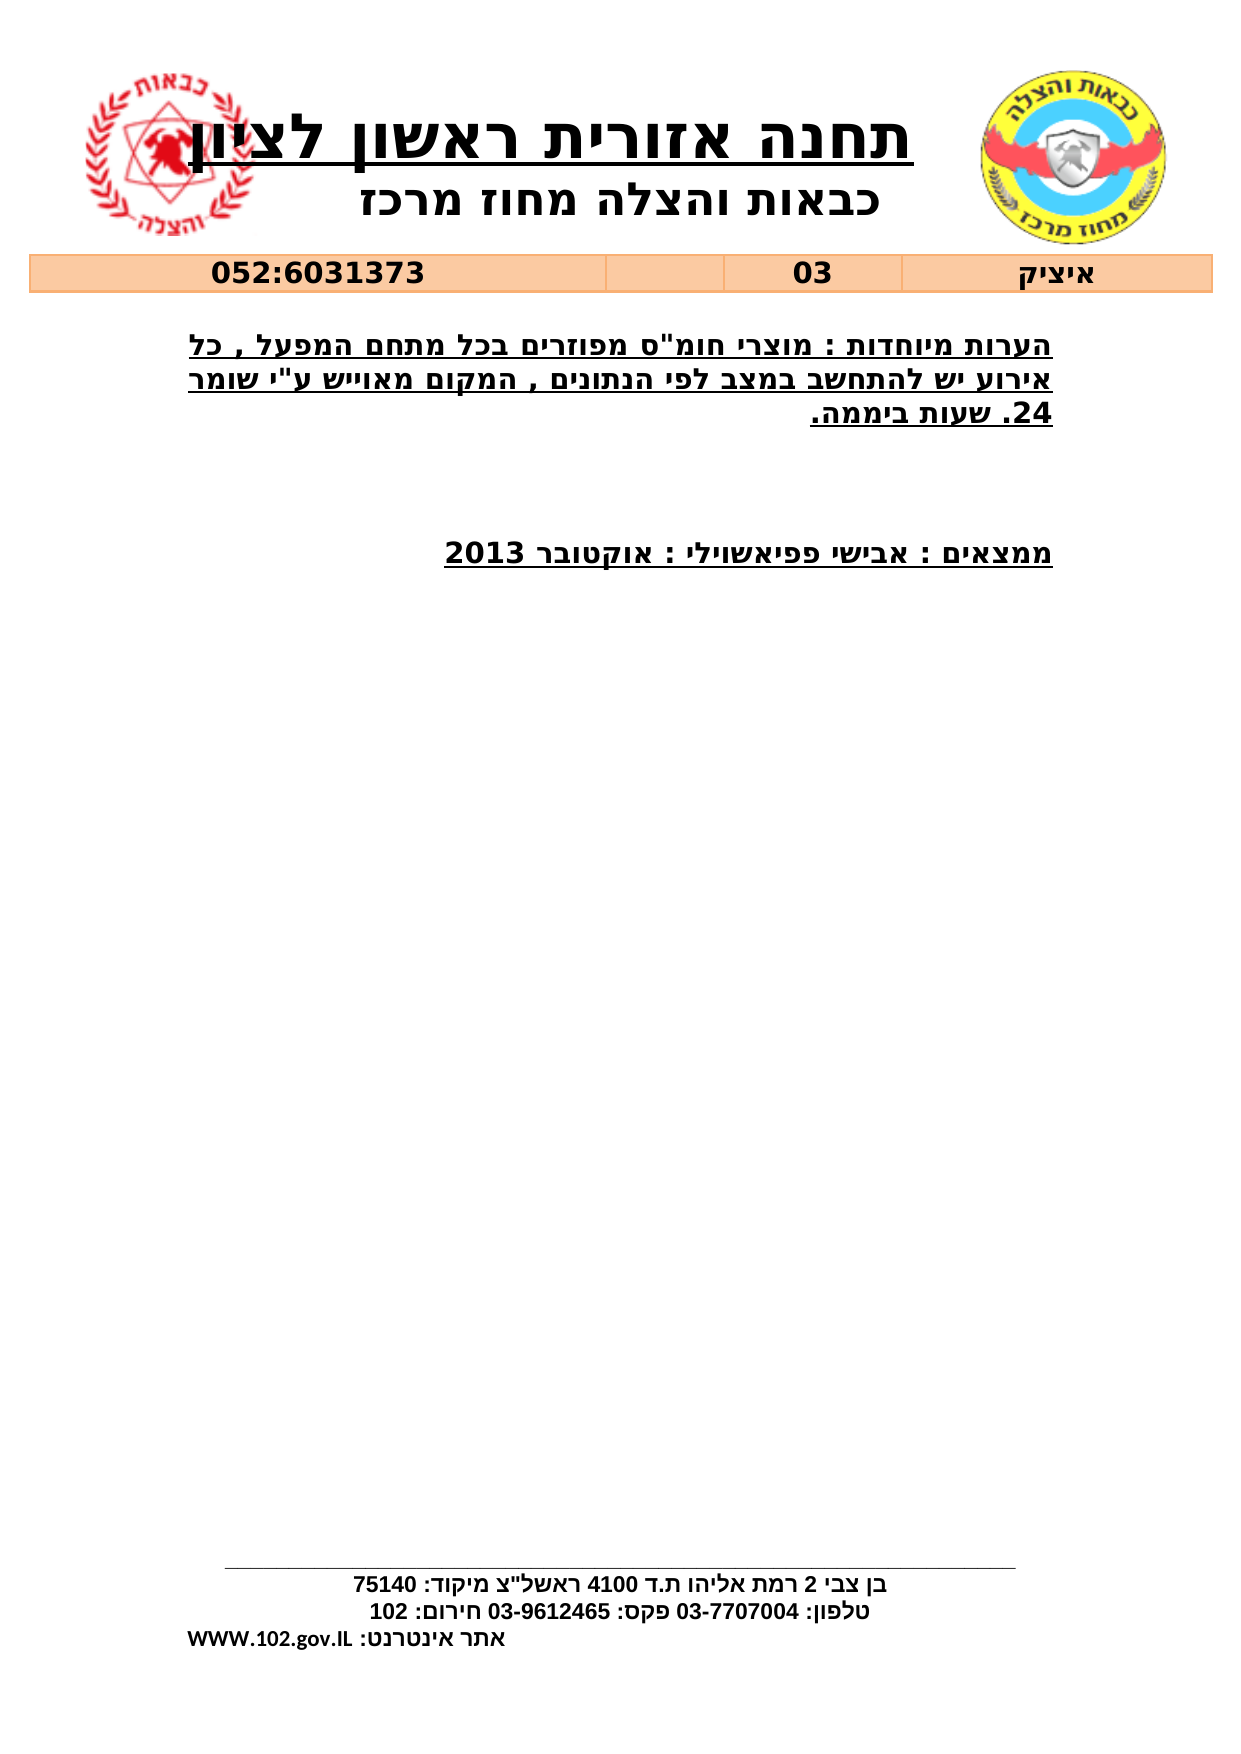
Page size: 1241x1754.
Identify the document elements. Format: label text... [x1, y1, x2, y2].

table_cell [607, 256, 723, 290]
table_cell 052:6031373 [31, 256, 605, 290]
text ממצאים : אבישי פפיאשוילי : אוקטובר 2013 [187, 537, 1053, 571]
table_cell 03 [725, 256, 901, 290]
table_cell איציק [903, 256, 1211, 290]
text הערות מיוחדות : מוצרי חומ"ס מפוזרים בכל מתחם המפעל , כל אירוע יש להתחשב במצב לפי הנתונים , המקום מאוייש ע"י שומר 24. שעות ביממה. [187, 328, 1053, 430]
